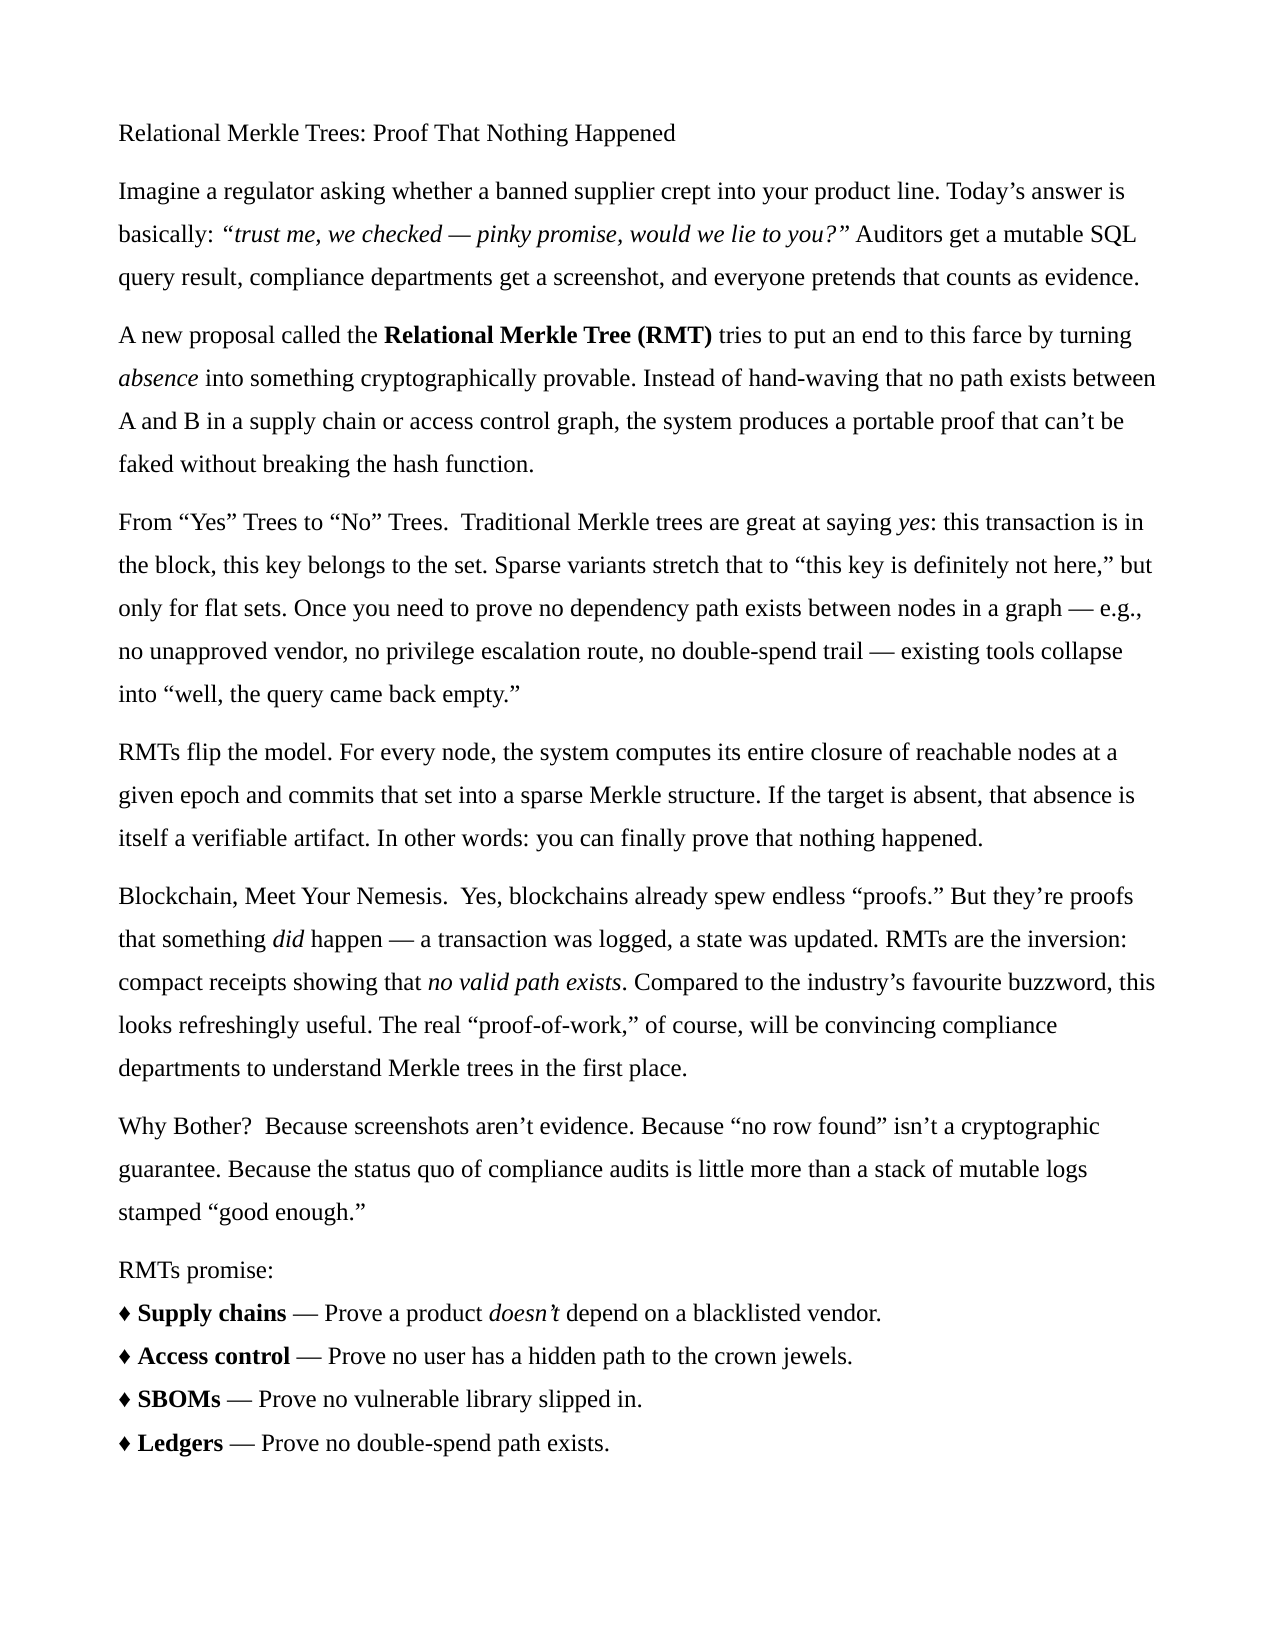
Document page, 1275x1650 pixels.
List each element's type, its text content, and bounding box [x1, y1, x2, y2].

text Relational Merkle Trees: Proof That Nothing Happened [118, 118, 1157, 147]
text A new proposal called the Relational Merkle Tree (RMT) tries to put an end to this farce by turning absence into something cryptographically provable. Instead of hand-waving that no path exists between A and B in a supply chain or access control graph, the system produces a portable proof that can’t be faked without breaking the hash function. [118, 320, 1157, 478]
text RMTs promise: ♦ Supply chains — Prove a product doesn’t depend on a blacklisted vendor. ♦ Access control — Prove no user has a hidden path to the crown jewels. ♦ SBOMs — Prove no vulnerable library slipped in. ♦ Ledgers — Prove no double-spend path exists. [118, 1255, 1157, 1456]
text Blockchain, Meet Your Nemesis. Yes, blockchains already spew endless “proofs.” But they’re proofs that something did happen — a transaction was logged, a state was updated. RMTs are the inversion: compact receipts showing that no valid path exists. Compared to the industry’s favourite buzzword, this looks refreshingly useful. The real “proof-of-work,” of course, will be convincing compliance departments to understand Merkle trees in the first place. [118, 881, 1157, 1082]
text From “Yes” Trees to “No” Trees. Traditional Merkle trees are great at saying yes: this transaction is in the block, this key belongs to the set. Sparse variants stretch that to “this key is definitely not here,” but only for flat sets. Once you need to prove no dependency path exists between nodes in a graph — e.g., no unapproved vendor, no privilege escalation route, no double-spend trail — existing tools collapse into “well, the query came back empty.” [118, 507, 1157, 708]
text Imagine a regulator asking whether a banned supplier crept into your product line. Today’s answer is basically: “trust me, we checked — pinky promise, would we lie to you?” Auditors get a mutable SQL query result, compliance departments get a screenshot, and everyone pretends that counts as evidence. [118, 176, 1157, 291]
text RMTs flip the model. For every node, the system computes its entire closure of reachable nodes at a given epoch and commits that set into a sparse Merkle structure. If the target is absent, that absence is itself a verifiable artifact. In other words: you can finally prove that nothing happened. [118, 737, 1157, 852]
text Why Bother? Because screenshots aren’t evidence. Because “no row found” isn’t a cryptographic guarantee. Because the status quo of compliance audits is little more than a stack of mutable logs stamped “good enough.” [118, 1111, 1157, 1226]
